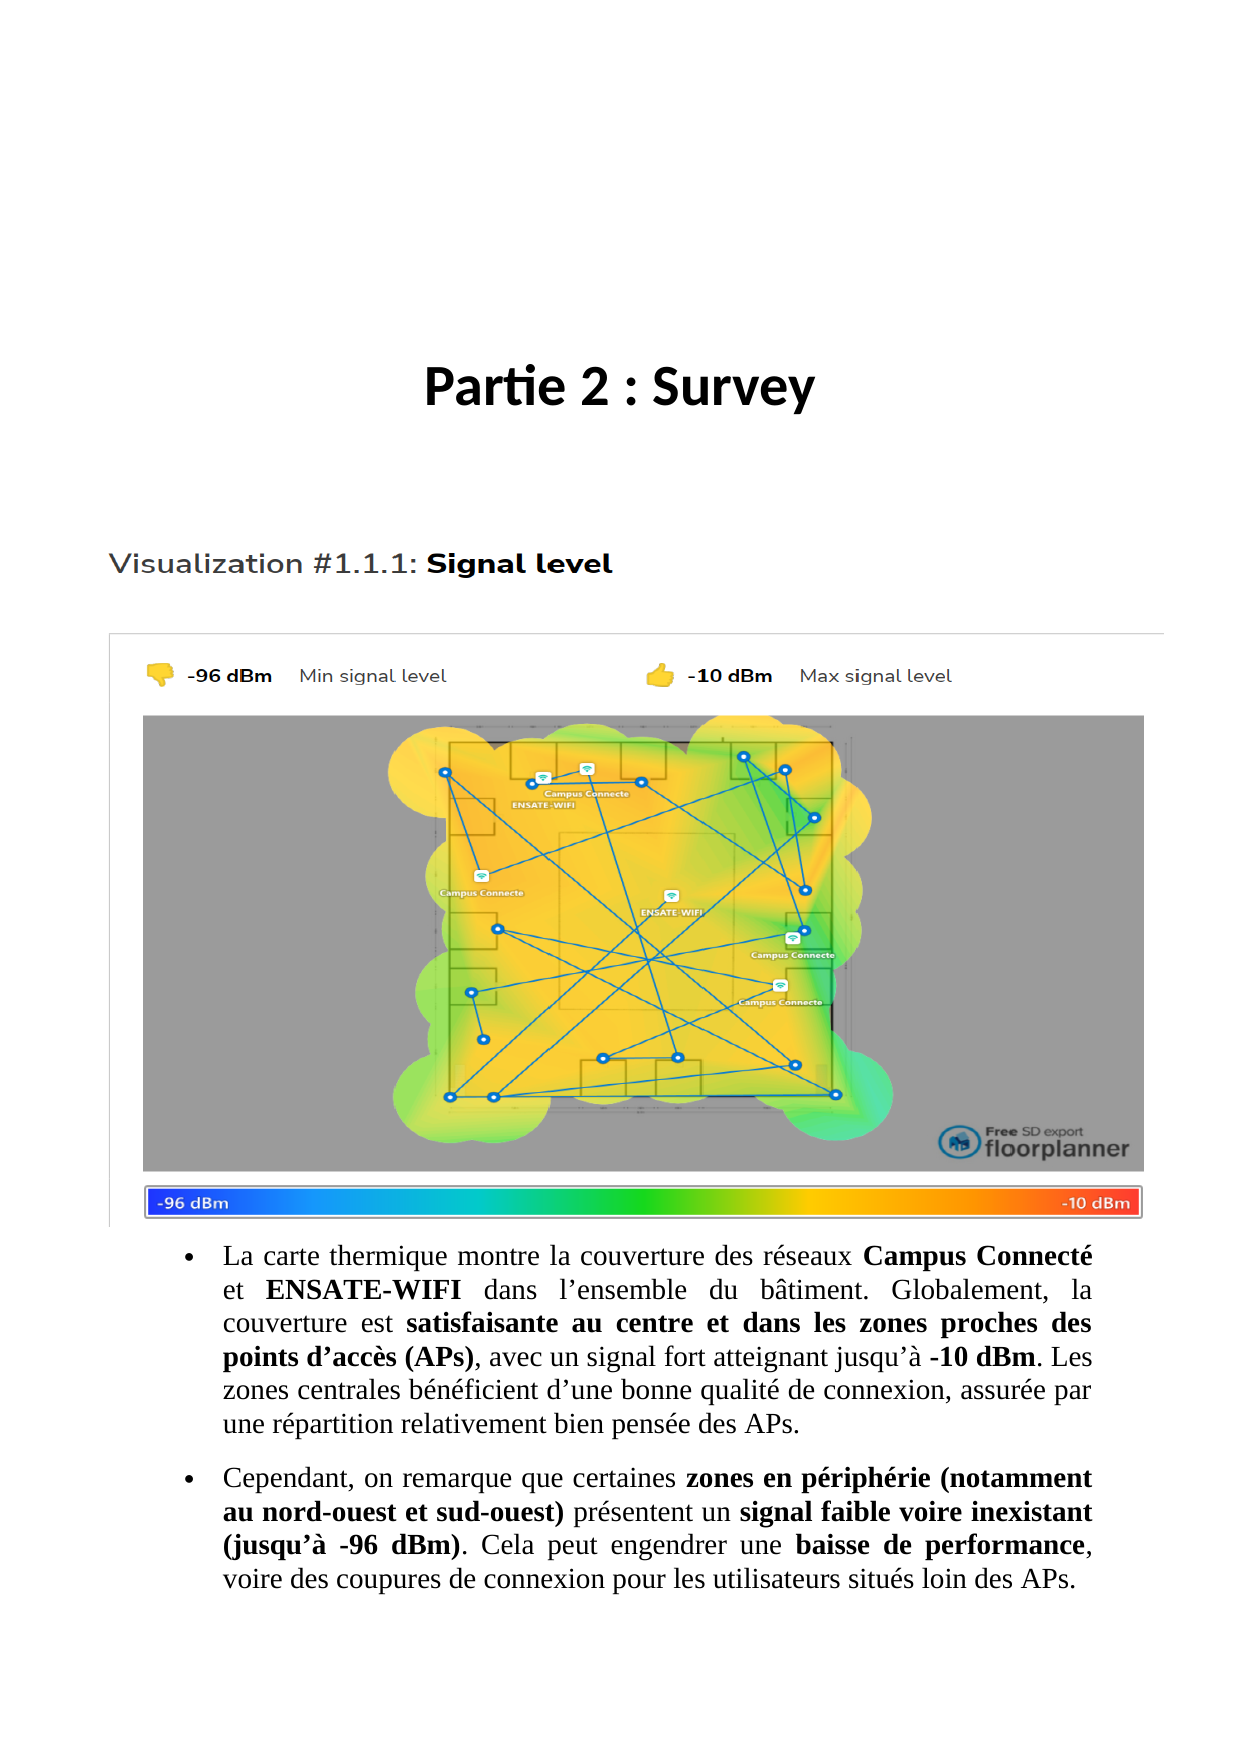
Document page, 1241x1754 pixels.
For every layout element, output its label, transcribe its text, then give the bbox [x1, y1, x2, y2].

list Cependant, on remarque que certaines zones en périphérie (notamment au nord-ouest et sud-ouest) présentent un signal faible voire inexistant (jusqu’à -96 dBm). Cela peut engendrer une baisse de performance, voire des coupures de connexion pour les utilisateurs situés loin des APs. [185, 1460, 1093, 1594]
text Partie 2 : Survey [148, 348, 1093, 419]
list La carte thermique montre la couverture des réseaux Campus Connecté et ENSATE-WIFI dans l’ensemble du bâtiment. Globalement, la couverture est satisfaisante au centre et dans les zones proches des points d’accès (APs), avec un signal fort atteignant jusqu’à -10 dBm. Les zones centrales bénéficient d’une bonne qualité de connexion, assurée par une répartition relativement bien pensée des APs. [185, 1227, 1093, 1439]
